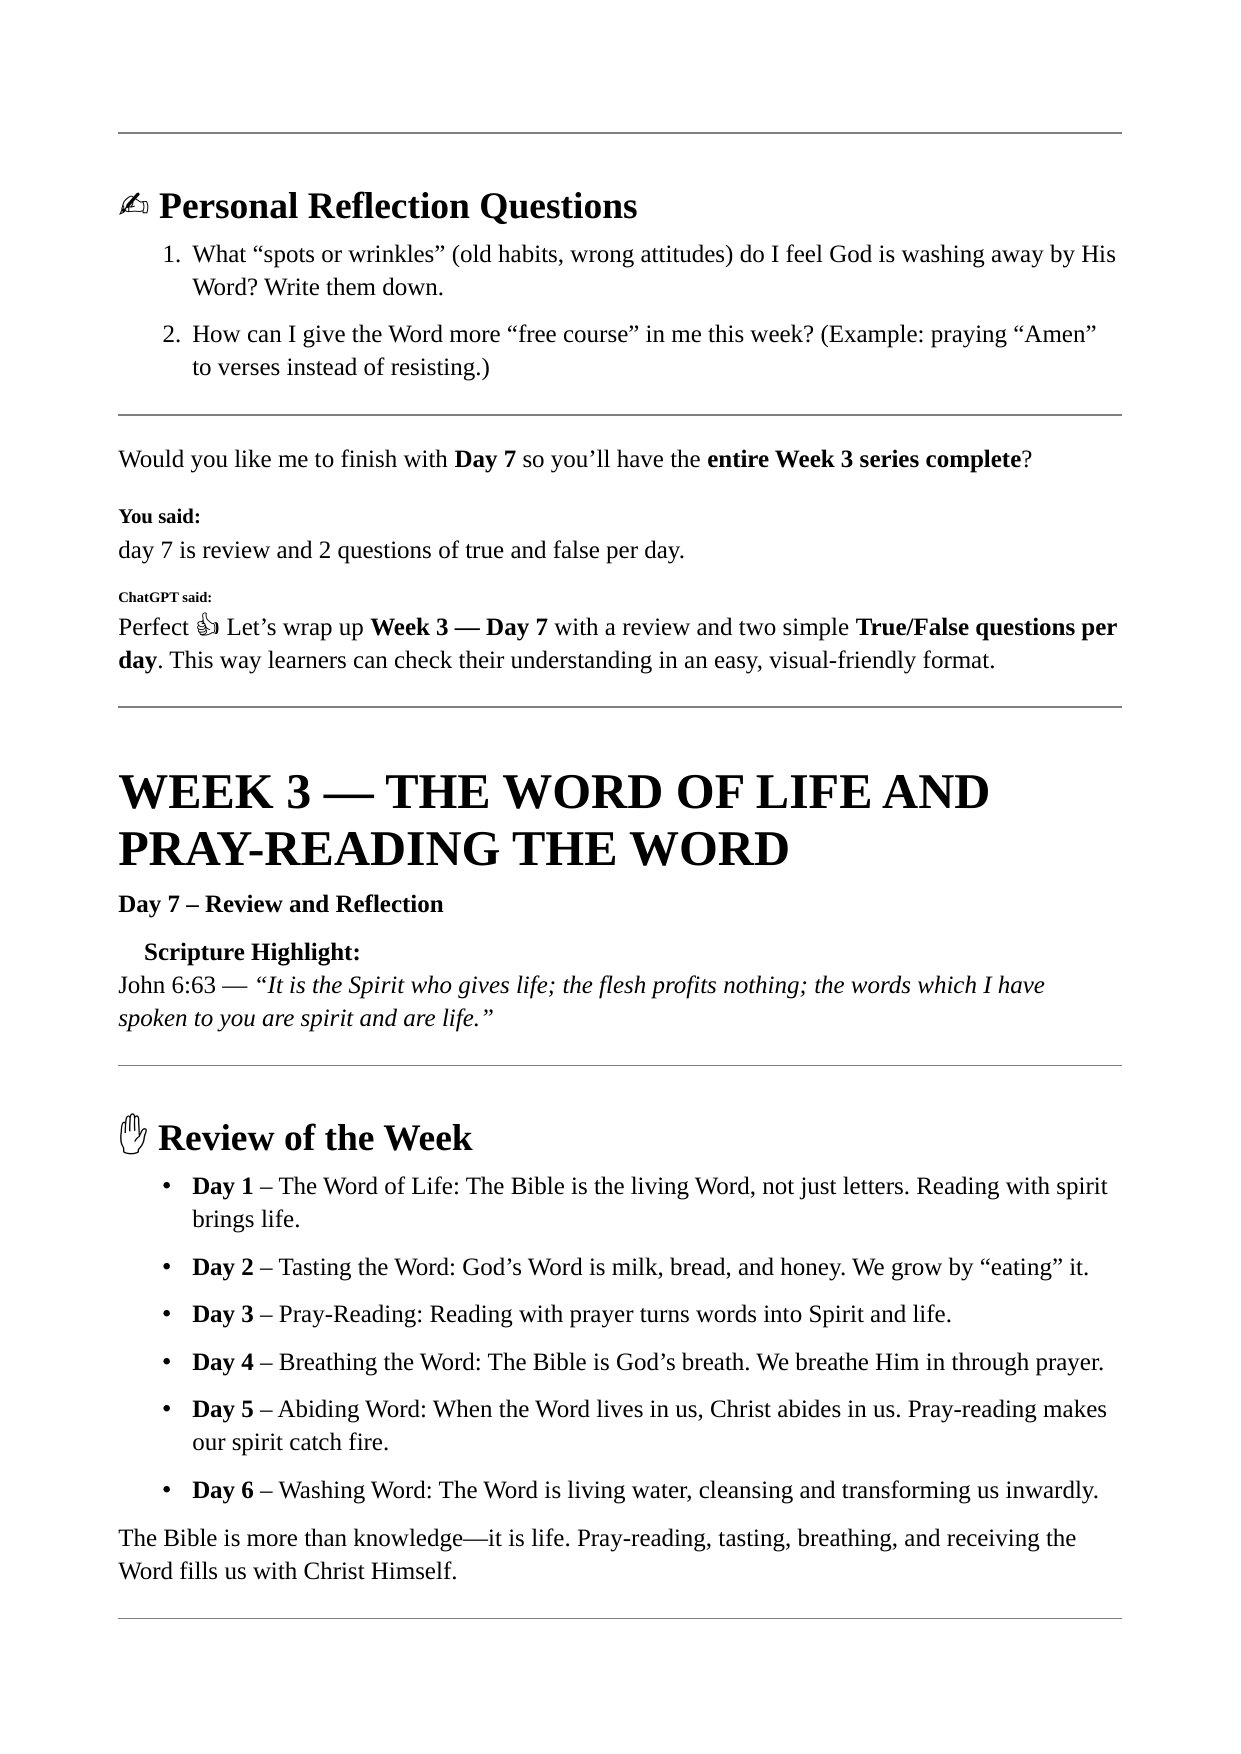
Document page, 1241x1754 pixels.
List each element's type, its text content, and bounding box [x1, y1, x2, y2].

subtitle ✍ Personal Reflection Questions [118, 183, 1122, 226]
list Day 2 – Tasting the Word: God’s Word is milk, bread, and honey. We grow by “eating” it. [162, 1252, 1122, 1280]
text Day 7 – Review and Reflection [118, 889, 1122, 918]
list Day 1 – The Word of Life: The Bible is the living Word, not just letters. Reading with spirit brings life. [162, 1171, 1122, 1233]
text day 7 is review and 2 questions of true and false per day. [118, 535, 1122, 563]
subtitle WEEK 3 — THE WORD OF LIFE AND PRAY-READING THE WORD [118, 762, 1122, 877]
list What “spots or wrinkles” (old habits, wrong attitudes) do I feel God is washing away by His Word? Write them down. [162, 239, 1122, 301]
subtitle ✋ Review of the Week [118, 1115, 1122, 1158]
text The Bible is more than knowledge—it is life. Pray-reading, tasting, breathing, and receiving the Word fills us with Christ Himself. [118, 1523, 1122, 1584]
list How can I give the Word more “free course” in me this week? (Example: praying “Amen” to verses instead of resisting.) [162, 319, 1122, 381]
text Perfect 👍 Let’s wrap up Week 3 — Day 7 with a review and two simple True/False questions per day. This way learners can check their understanding in an easy, visual-friendly format. [118, 612, 1122, 673]
list Day 5 – Abiding Word: When the Word lives in us, Christ abides in us. Pray-reading makes our spirit catch fire. [162, 1394, 1122, 1456]
list Day 3 – Pray-Reading: Reading with prayer turns words into Spirit and life. [162, 1299, 1122, 1328]
subtitle You said: [118, 504, 1122, 528]
text Would you like me to finish with Day 7 so you’ll have the entire Week 3 series complete? [118, 444, 1122, 473]
text 📖 Scripture Highlight: John 6:63 — “It is the Spirit who gives life; the flesh profits nothing; the words which I have spoken to you are spirit and are life.” [118, 937, 1122, 1031]
subtitle ChatGPT said: [118, 589, 1122, 605]
list Day 6 – Washing Word: The Word is living water, cleansing and transforming us inwardly. [162, 1475, 1122, 1504]
list Day 4 – Breathing the Word: The Bible is God’s breath. We breathe Him in through prayer. [162, 1347, 1122, 1376]
